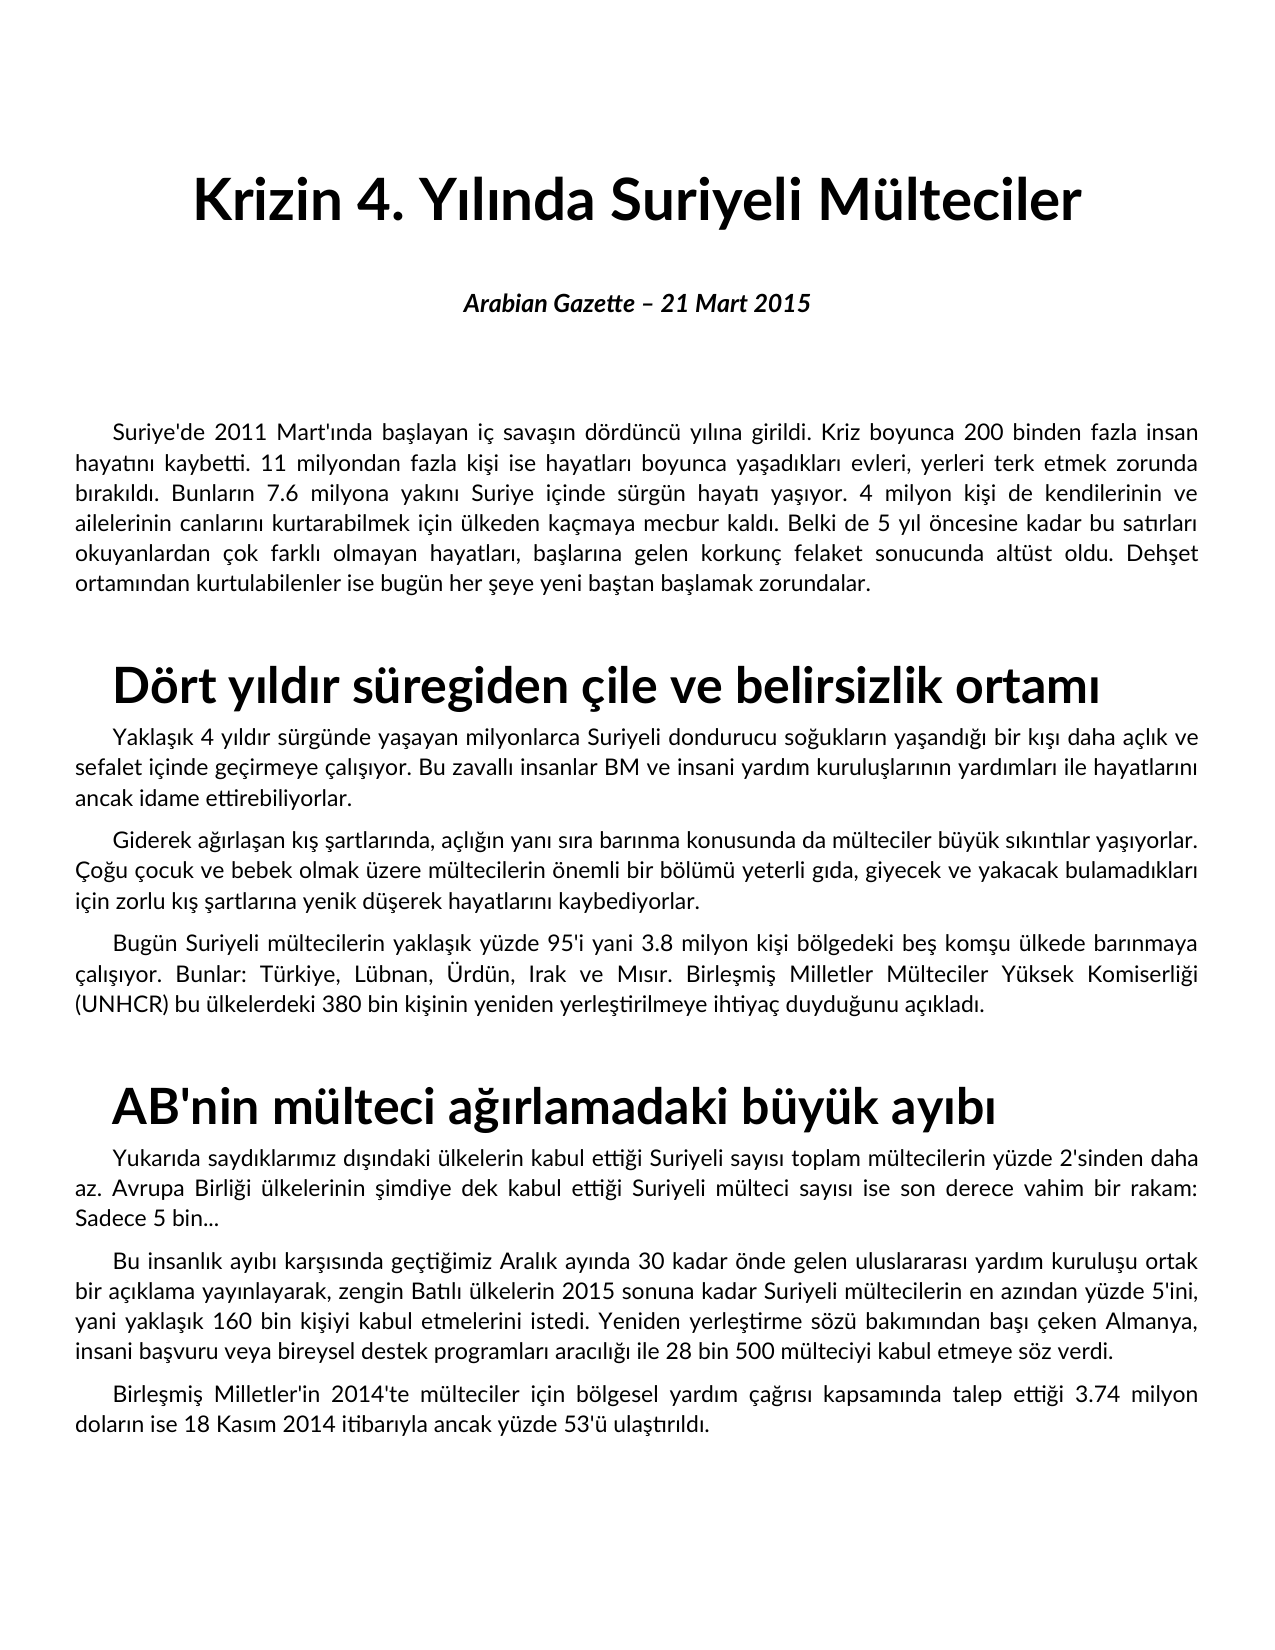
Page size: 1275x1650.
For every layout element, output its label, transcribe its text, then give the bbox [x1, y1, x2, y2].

text Bugün Suriyeli mültecilerin yaklaşık yüzde 95'i yani 3.8 milyon kişi bölgedeki beş komşu ülkede barınmaya çalışıyor. Bunlar: Türkiye, Lübnan, Ürdün, Irak ve Mısır. Birleşmiş Milletler Mülteciler Yüksek Komiserliği (UNHCR) bu ülkelerdeki 380 bin kişinin yeniden yerleştirilmeye ihtiyaç duyduğunu açıkladı. [75, 929, 1200, 1017]
subtitle AB'nin mülteci ağırlamadaki büyük ayıbı [112, 1075, 1200, 1135]
text Yaklaşık 4 yıldır sürgünde yaşayan milyonlarca Suriyeli dondurucu soğukların yaşandığı bir kışı daha açlık ve sefalet içinde geçirmeye çalışıyor. Bu zavallı insanlar BM ve insani yardım kuruluşlarının yardımları ile hayatlarını ancak idame ettirebiliyorlar. [75, 723, 1200, 811]
text Yukarıda saydıklarımız dışındaki ülkelerin kabul ettiği Suriyeli sayısı toplam mültecilerin yüzde 2'sinden daha az. Avrupa Birliği ülkelerinin şimdiye dek kabul ettiği Suriyeli mülteci sayısı ise son derece vahim bir rakam: Sadece 5 bin... [75, 1143, 1200, 1231]
text Arabian Gazette – 21 Mart 2015 [75, 288, 1200, 318]
text Suriye'de 2011 Mart'ında başlayan iç savaşın dördüncü yılına girildi. Kriz boyunca 200 binden fazla insan hayatını kaybetti. 11 milyondan fazla kişi ise hayatları boyunca yaşadıkları evleri, yerleri terk etmek zorunda bırakıldı. Bunların 7.6 milyona yakını Suriye içinde sürgün hayatı yaşıyor. 4 milyon kişi de kendilerinin ve ailelerinin canlarını kurtarabilmek için ülkeden kaçmaya mecbur kaldı. Belki de 5 yıl öncesine kadar bu satırları okuyanlardan çok farklı olmayan hayatları, başlarına gelen korkunç felaket sonucunda altüst oldu. Dehşet ortamından kurtulabilenler ise bugün her şeye yeni baştan başlamak zorundalar. [75, 418, 1200, 597]
text Birleşmiş Milletler'in 2014'te mülteciler için bölgesel yardım çağrısı kapsamında talep ettiği 3.74 milyon doların ise 18 Kasım 2014 itibarıyla ancak yüzde 53'ü ulaştırıldı. [75, 1380, 1200, 1437]
subtitle Dört yıldır süregiden çile ve belirsizlik ortamı [112, 654, 1200, 714]
subtitle Krizin 4. Yılında Suriyeli Mülteciler [75, 162, 1200, 232]
text Bu insanlık ayıbı karşısında geçtiğimiz Aralık ayında 30 kadar önde gelen uluslararası yardım kuruluşu ortak bir açıklama yayınlayarak, zengin Batılı ülkelerin 2015 sonuna kadar Suriyeli mültecilerin en azından yüzde 5'ini, yani yaklaşık 160 bin kişiyi kabul etmelerini istedi. Yeniden yerleştirme sözü bakımından başı çeken Almanya, insani başvuru veya bireysel destek programları aracılığı ile 28 bin 500 mülteciyi kabul etmeye söz verdi. [75, 1246, 1200, 1364]
text Giderek ağırlaşan kış şartlarında, açlığın yanı sıra barınma konusunda da mülteciler büyük sıkıntılar yaşıyorlar. Çoğu çocuk ve bebek olmak üzere mültecilerin önemli bir bölümü yeterli gıda, giyecek ve yakacak bulamadıkları için zorlu kış şartlarına yenik düşerek hayatlarını kaybediyorlar. [75, 826, 1200, 914]
